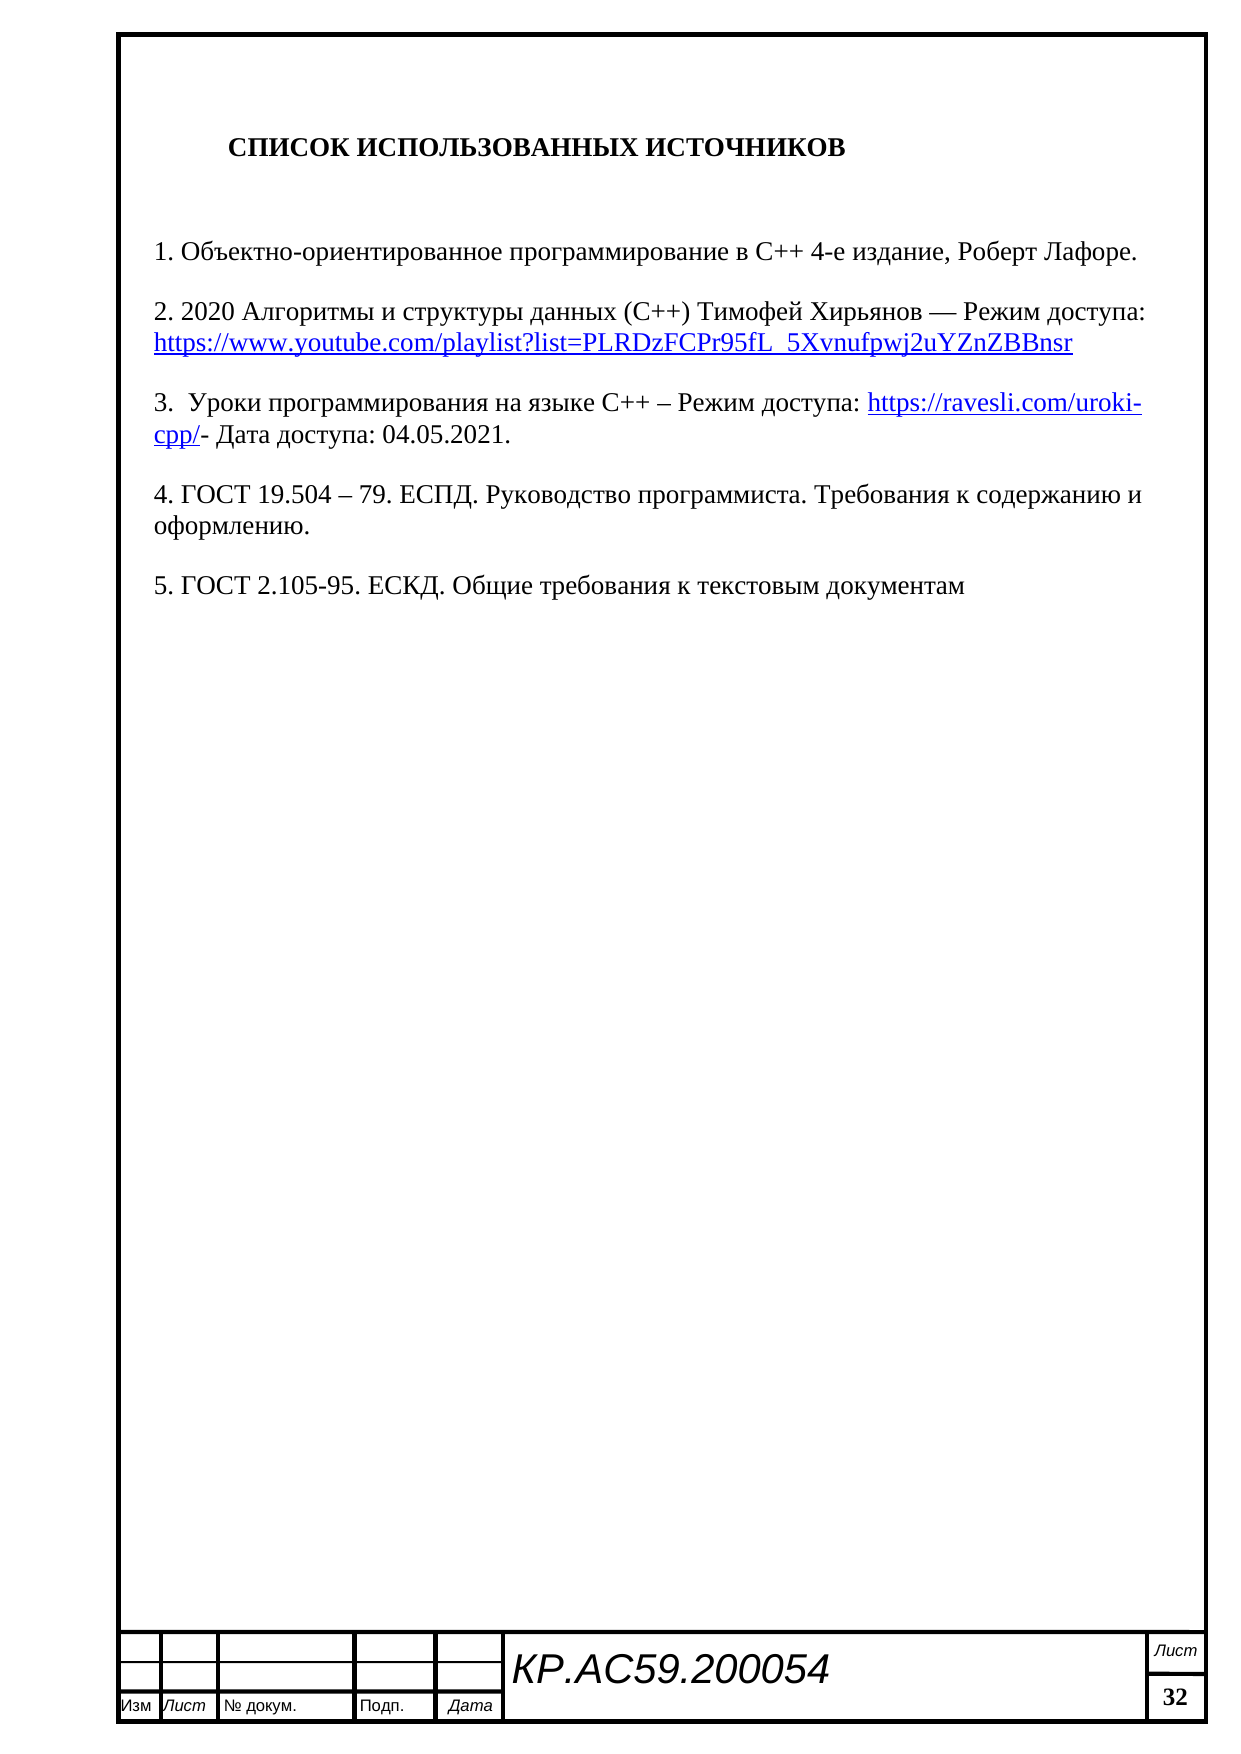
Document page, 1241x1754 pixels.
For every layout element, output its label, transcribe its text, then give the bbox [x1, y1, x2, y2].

text 4. ГОСТ 19.504 – 79. ЕСПД. Руководство программиста. Требования к содержанию и оформлению. [153, 478, 1175, 540]
text 3. Уроки программирования на языке С++ – Режим доступа: https://ravesli.com/uroki-cpp/- Дата доступа: 04.05.2021. [153, 387, 1175, 449]
text 2. 2020 Алгоритмы и структуры данных (С++) Тимофей Хирьянов — Режим доступа: https://www.youtube.com/playlist?list=PLRDzFCPr95fL_5Xvnufpwj2uYZnZBBnsr [153, 295, 1175, 357]
text 5. ГОСТ 2.105-95. ЕСКД. Общие требования к текстовым документам [153, 569, 1175, 601]
text 1. Объектно-ориентированное программирование в С++ 4-е издание, Роберт Лафоре. [153, 235, 1175, 266]
text СПИСОК ИСПОЛЬЗОВАННЫХ ИСТОЧНИКОВ [153, 131, 1175, 162]
